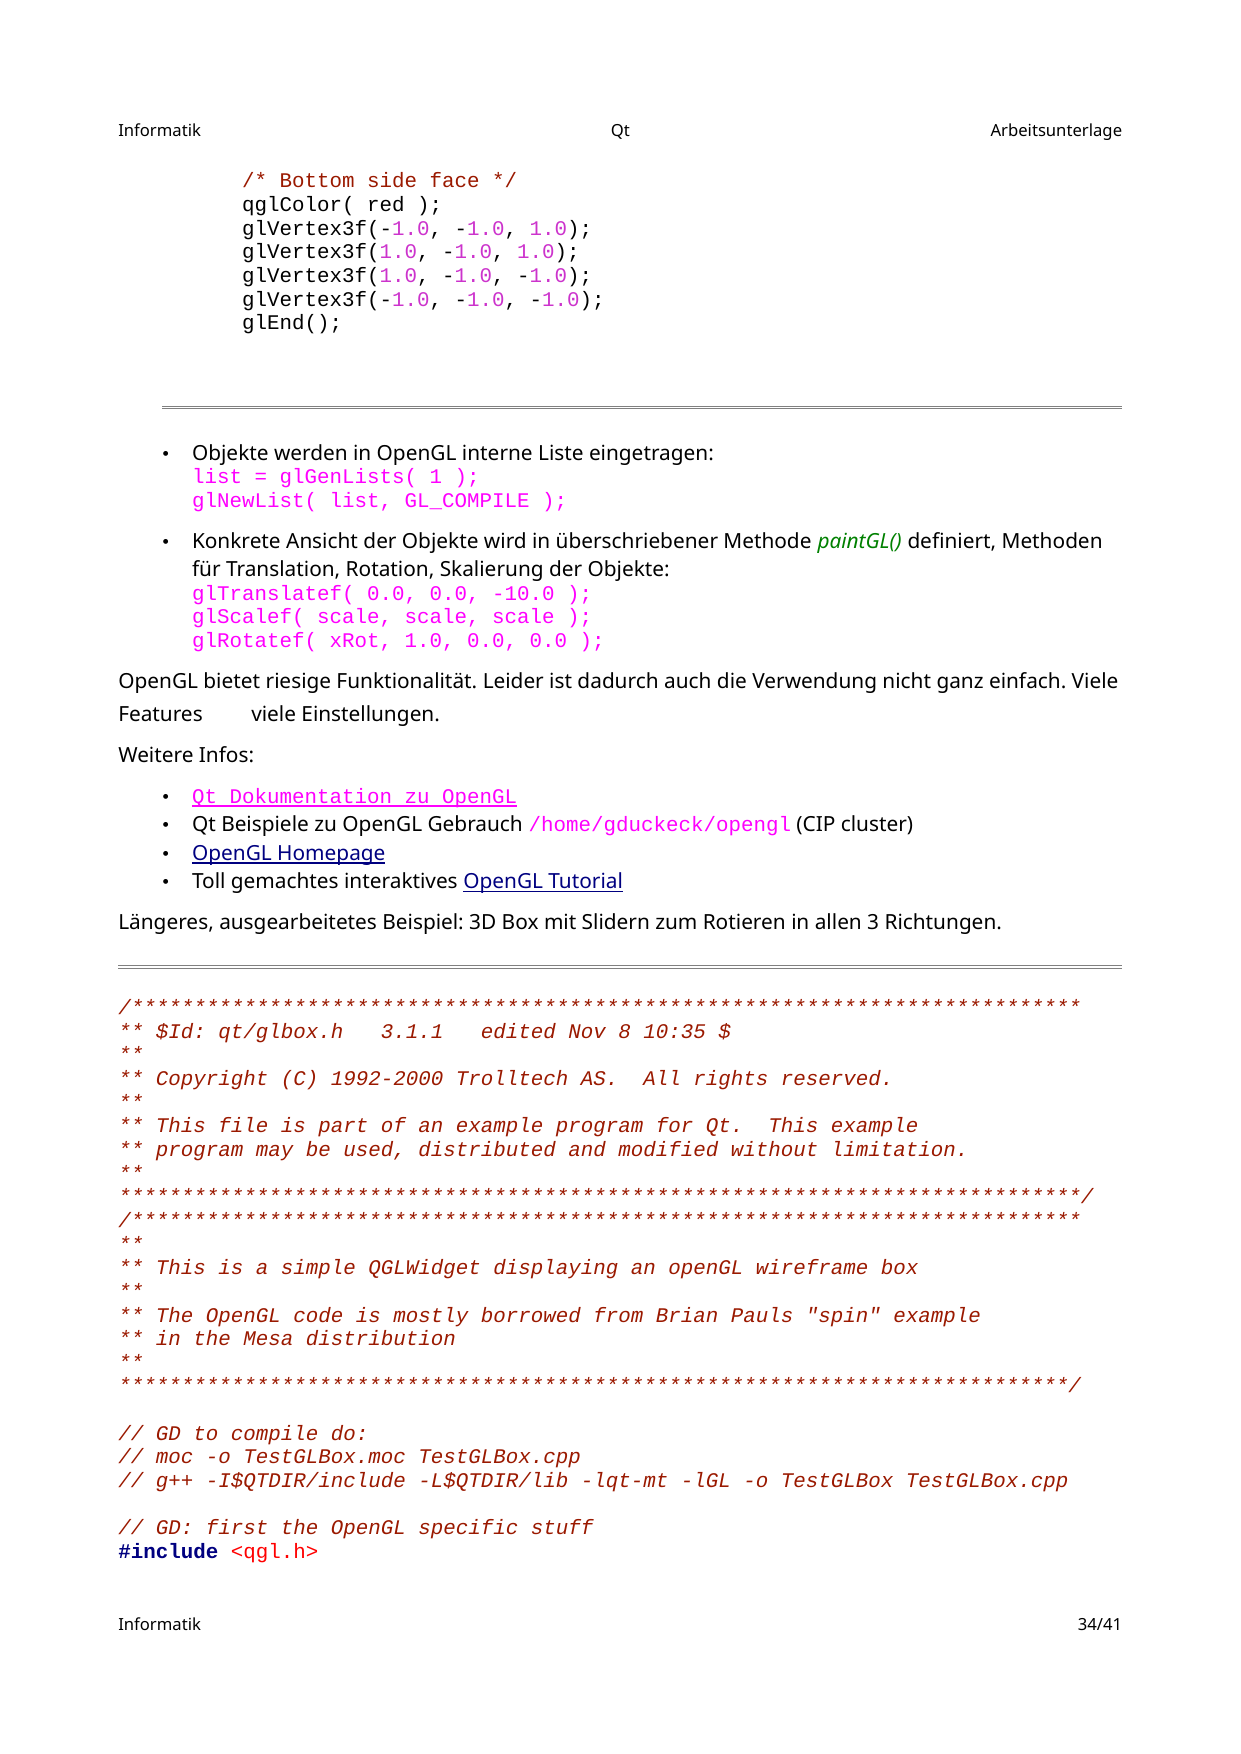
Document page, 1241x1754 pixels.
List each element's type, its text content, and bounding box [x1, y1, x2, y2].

list Qt Beispiele zu OpenGL Gebrauch /home/gduckeck/opengl (CIP cluster) [162, 809, 1122, 838]
text OpenGL bietet riesige Funktionalität. Leider ist dadurch auch die Verwendung nicht ganz einfach. Viele Features viele Einstellungen. [118, 666, 1122, 727]
text /**************************************************************************** [118, 1210, 1122, 1234]
text ** [118, 1044, 1122, 1068]
text /**************************************************************************** [118, 997, 1122, 1021]
text // moc -o TestGLBox.moc TestGLBox.cpp [118, 1446, 1122, 1470]
text ** [118, 1234, 1122, 1257]
text ****************************************************************************/ [118, 1376, 1122, 1399]
list OpenGL Homepage [162, 838, 1122, 866]
text ** program may be used, distributed and modified without limitation. [118, 1139, 1122, 1163]
list glVertex3f(1.0, -1.0, 1.0); [162, 241, 1122, 265]
text ** [118, 1281, 1122, 1304]
list qglColor( red ); [162, 194, 1122, 218]
list Toll gemachtes interaktives OpenGL Tutorial [162, 866, 1122, 895]
text *****************************************************************************/ [118, 1186, 1122, 1210]
list Qt Dokumentation zu OpenGL [162, 781, 1122, 809]
list glEnd(); [162, 312, 1122, 336]
text ** [118, 1163, 1122, 1186]
text ** [118, 1352, 1122, 1376]
text Längeres, ausgearbeitetes Beispiel: 3D Box mit Slidern zum Rotieren in allen 3 Richtungen. [118, 907, 1122, 936]
text // g++ -I$QTDIR/include -L$QTDIR/lib -lqt-mt -lGL -o TestGLBox TestGLBox.cpp [118, 1470, 1122, 1494]
text ** in the Mesa distribution [118, 1328, 1122, 1352]
text ** This file is part of an example program for Qt. This example [118, 1115, 1122, 1139]
text ** The OpenGL code is mostly borrowed from Brian Pauls "spin" example [118, 1304, 1122, 1328]
list glVertex3f(1.0, -1.0, -1.0); [162, 265, 1122, 288]
list Konkrete Ansicht der Objekte wird in überschriebener Methode paintGL() definiert, Methoden für Translation, Rotation, Skalierung der Objekte: glTranslatef( 0.0, 0.0, -10.0 ); glScalef( scale, scale, scale ); glRotatef( xRot, 1.0, 0.0, 0.0 ); [162, 526, 1122, 654]
text ** [118, 1092, 1122, 1115]
list /* Bottom side face */ [162, 170, 1122, 194]
list Objekte werden in OpenGL interne Liste eingetragen: list = glGenLists( 1 ); glNewList( list, GL_COMPILE ); [162, 438, 1122, 513]
text #include <qgl.h> [118, 1541, 1122, 1565]
text // GD to compile do: [118, 1423, 1122, 1446]
text // GD: first the OpenGL specific stuff [118, 1517, 1122, 1541]
text ** This is a simple QGLWidget displaying an openGL wireframe box [118, 1257, 1122, 1281]
list glVertex3f(-1.0, -1.0, 1.0); [162, 218, 1122, 241]
text ** $Id: qt/glbox.h 3.1.1 edited Nov 8 10:35 $ [118, 1021, 1122, 1044]
text ** Copyright (C) 1992-2000 Trolltech AS. All rights reserved. [118, 1068, 1122, 1092]
text Weitere Infos: [118, 740, 1122, 768]
list glVertex3f(-1.0, -1.0, -1.0); [162, 288, 1122, 312]
